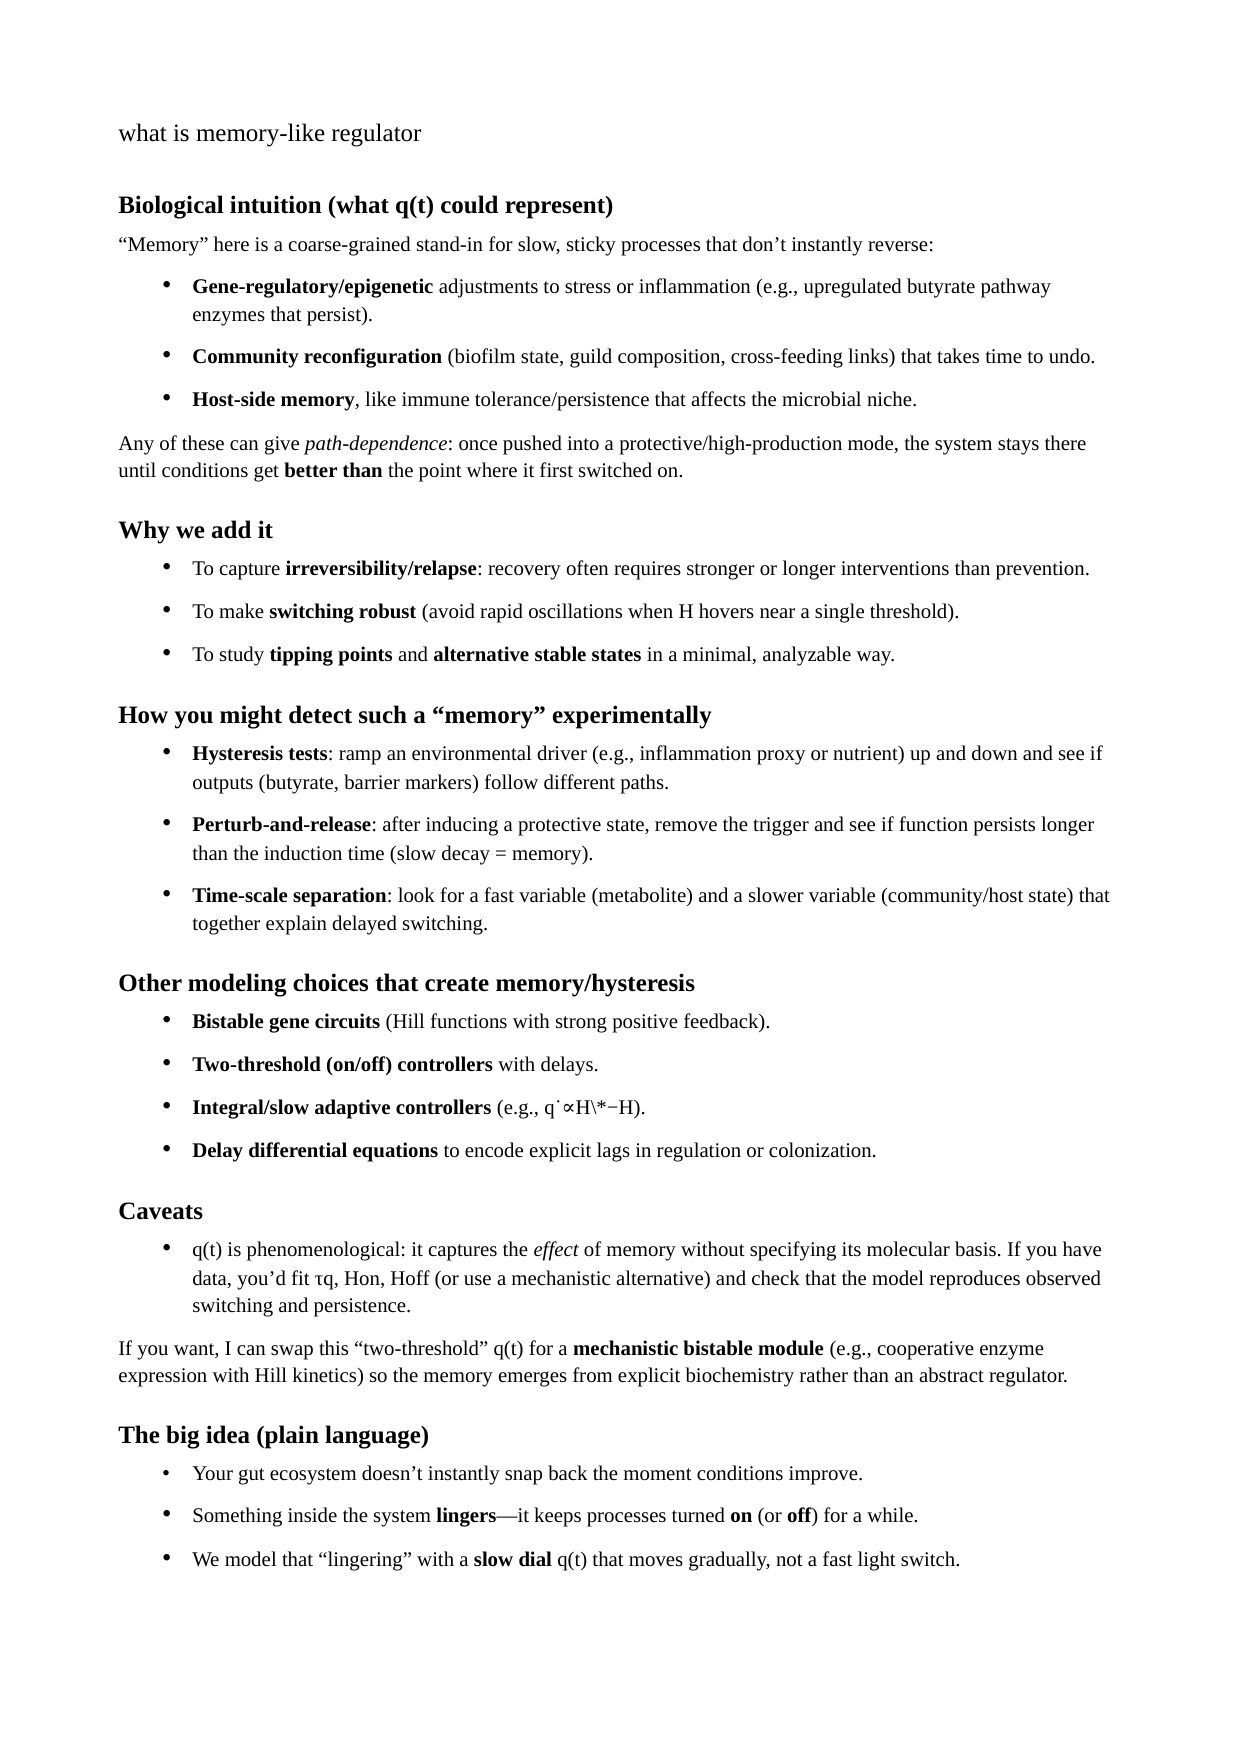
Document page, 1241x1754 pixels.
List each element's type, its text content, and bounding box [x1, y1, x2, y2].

list Integral/slow adaptive controllers (e.g., q˙​∝H\*−H). [162, 1095, 1122, 1120]
list Community reconfiguration (biofilm state, guild composition, cross-feeding links) that takes time to undo. [162, 344, 1122, 369]
subtitle Why we add it [118, 515, 1122, 544]
subtitle Other modeling choices that create memory/hysteresis [118, 968, 1122, 997]
list Your gut ecosystem doesn’t instantly snap back the moment conditions improve. [162, 1461, 1122, 1485]
list q(t) is phenomenological: it captures the effect of memory without specifying its molecular basis. If you have data, you’d fit τq​, Hon​, Hoff​ (or use a mechanistic alternative) and check that the model reproduces observed switching and persistence. [162, 1237, 1122, 1317]
list Bistable gene circuits (Hill functions with strong positive feedback). [162, 1009, 1122, 1034]
list Delay differential equations to encode explicit lags in regulation or colonization. [162, 1138, 1122, 1163]
subtitle Caveats [118, 1196, 1122, 1225]
list To study tipping points and alternative stable states in a minimal, analyzable way. [162, 642, 1122, 667]
subtitle The big idea (plain language) [118, 1420, 1122, 1449]
text “Memory” here is a coarse-grained stand-in for slow, sticky processes that don’t instantly reverse: [118, 231, 1122, 256]
list We model that “lingering” with a slow dial q(t) that moves gradually, not a fast light switch. [162, 1547, 1122, 1571]
list Gene-regulatory/epigenetic adjustments to stress or inflammation (e.g., upregulated butyrate pathway enzymes that persist). [162, 274, 1122, 326]
subtitle Biological intuition (what q(t) could represent) [118, 190, 1122, 219]
list Something inside the system lingers—it keeps processes turned on (or off) for a while. [162, 1503, 1122, 1528]
subtitle How you might detect such a “memory” experimentally [118, 700, 1122, 729]
list To make switching robust (avoid rapid oscillations when H hovers near a single threshold). [162, 599, 1122, 624]
list Host-side memory, like immune tolerance/persistence that affects the microbial niche. [162, 387, 1122, 412]
list Time-scale separation: look for a fast variable (metabolite) and a slower variable (community/host state) that together explain delayed switching. [162, 883, 1122, 935]
text what is memory-like regulator [118, 118, 1122, 147]
text Any of these can give path-dependence: once pushed into a protective/high-production mode, the system stays there until conditions get better than the point where it first switched on. [118, 431, 1122, 482]
text If you want, I can swap this “two-threshold” q(t) for a mechanistic bistable module (e.g., cooperative enzyme expression with Hill kinetics) so the memory emerges from explicit biochemistry rather than an abstract regulator. [118, 1336, 1122, 1387]
list To capture irreversibility/relapse: recovery often requires stronger or longer interventions than prevention. [162, 556, 1122, 581]
list Hysteresis tests: ramp an environmental driver (e.g., inflammation proxy or nutrient) up and down and see if outputs (butyrate, barrier markers) follow different paths. [162, 741, 1122, 794]
list Perturb-and-release: after inducing a protective state, remove the trigger and see if function persists longer than the induction time (slow decay = memory). [162, 812, 1122, 864]
list Two-threshold (on/off) controllers with delays. [162, 1052, 1122, 1077]
